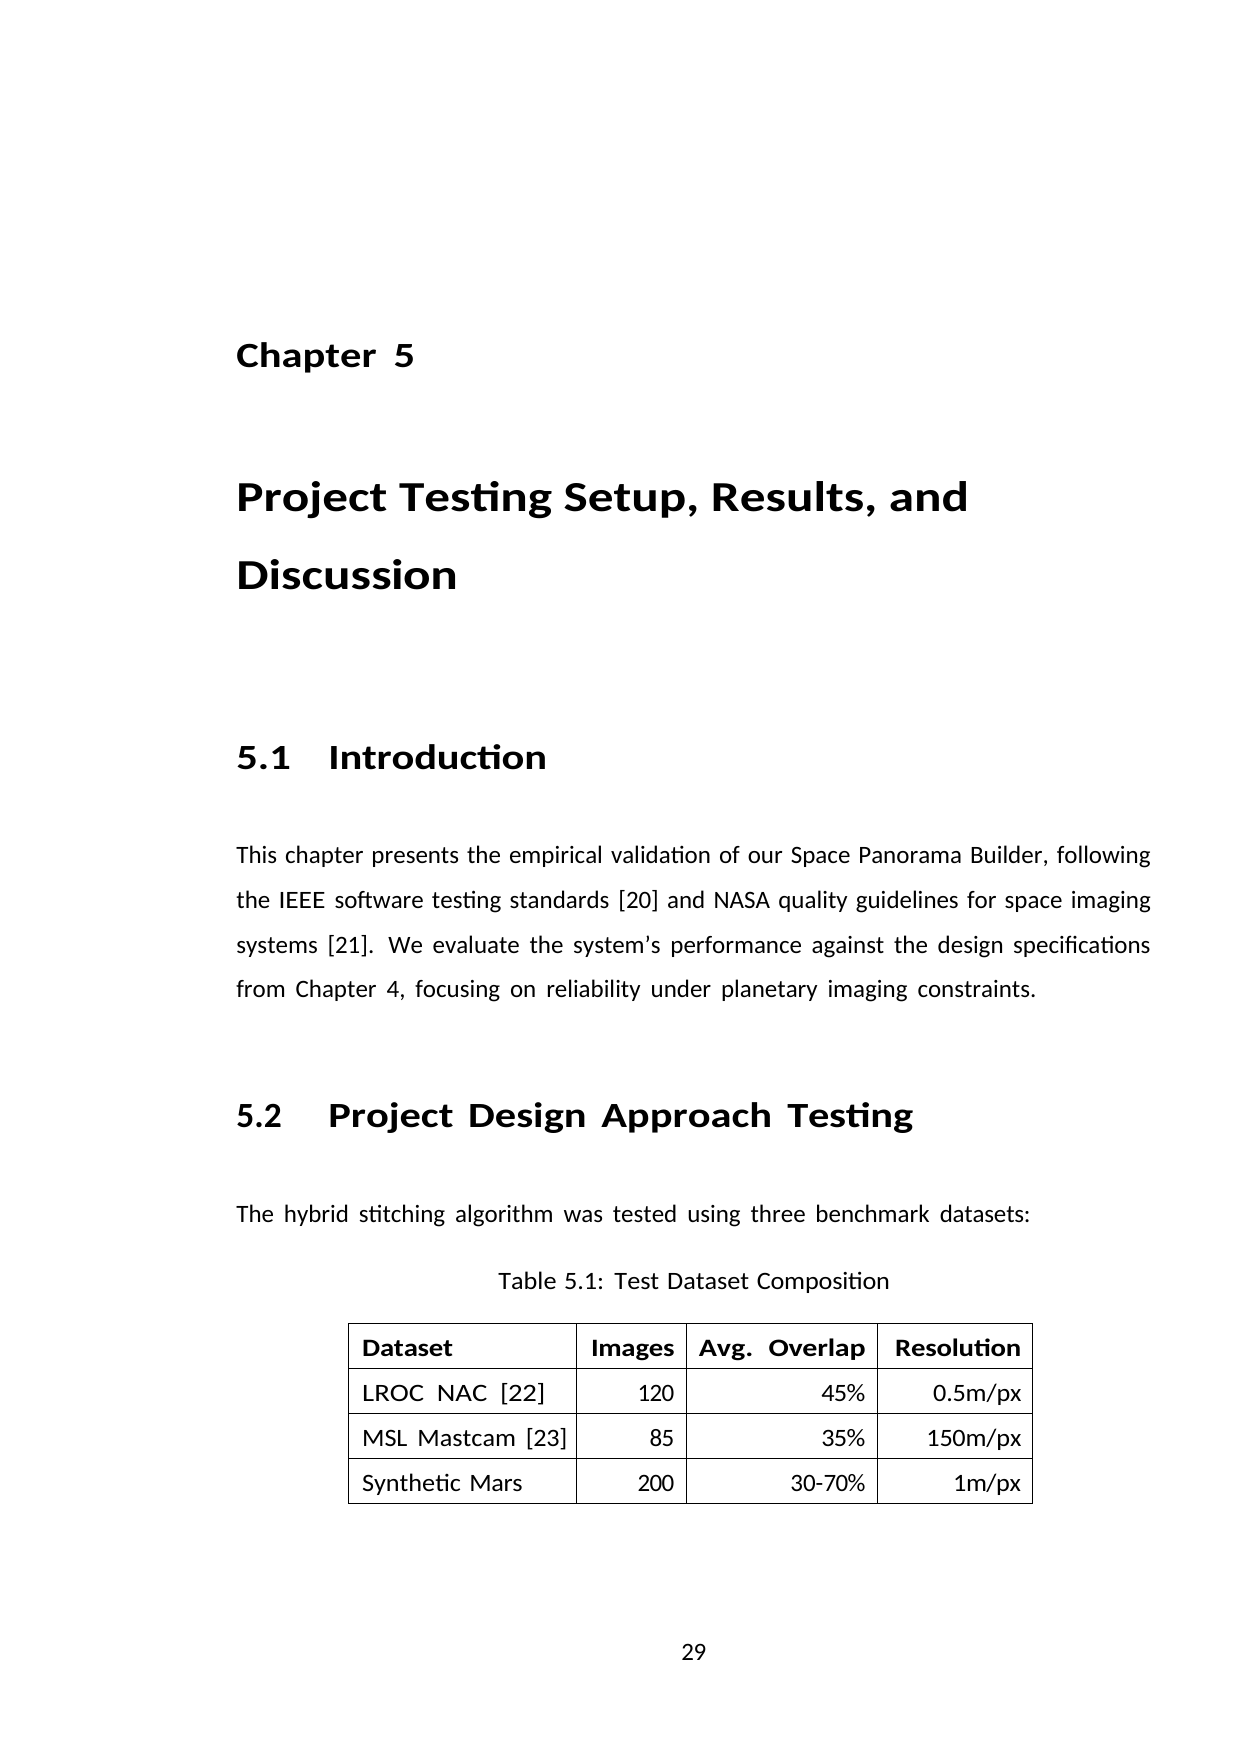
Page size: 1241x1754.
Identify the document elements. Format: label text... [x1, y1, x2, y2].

table_header Dataset [349, 1324, 576, 1368]
subtitle Project Design Approach Testing [236, 1093, 1181, 1137]
text This chapter presents the empirical validation of our Space Panorama Builder, following the IEEE software testing standards [20] and NASA quality guidelines for space imaging systems [21]. We evaluate the system’s performance against the design specifications from Chapter 4, focusing on reliability under planetary imaging constraints. [236, 839, 1152, 1004]
table_cell 30-70% [687, 1459, 877, 1503]
table_cell 120 [577, 1369, 686, 1413]
text The hybrid stitching algorithm was tested using three benchmark datasets: [236, 1198, 1181, 1228]
table_cell MSL Mastcam [23] [349, 1414, 576, 1458]
table_cell 35% [687, 1414, 877, 1458]
table_cell 45% [687, 1369, 877, 1413]
table_cell LROC NAC [22] [349, 1369, 576, 1413]
table_cell 1m/px [878, 1459, 1032, 1503]
subtitle Project Testing Setup, Results, and [236, 470, 1152, 522]
subtitle Introduction [236, 735, 1181, 778]
text Chapter 5 [236, 333, 1181, 377]
table_header Resolution [878, 1324, 1032, 1368]
table_cell 150m/px [878, 1414, 1032, 1458]
text 29 [230, 1636, 1158, 1667]
table_cell 85 [577, 1414, 686, 1458]
table_header Images [577, 1324, 686, 1368]
subtitle Discussion [236, 547, 1152, 600]
table_header Avg. Overlap [687, 1324, 877, 1368]
table_cell 200 [577, 1459, 686, 1503]
table_cell 0.5m/px [878, 1369, 1032, 1413]
text Table 5.1: Test Dataset Composition [230, 1265, 1158, 1296]
table_cell Synthetic Mars [349, 1459, 576, 1503]
